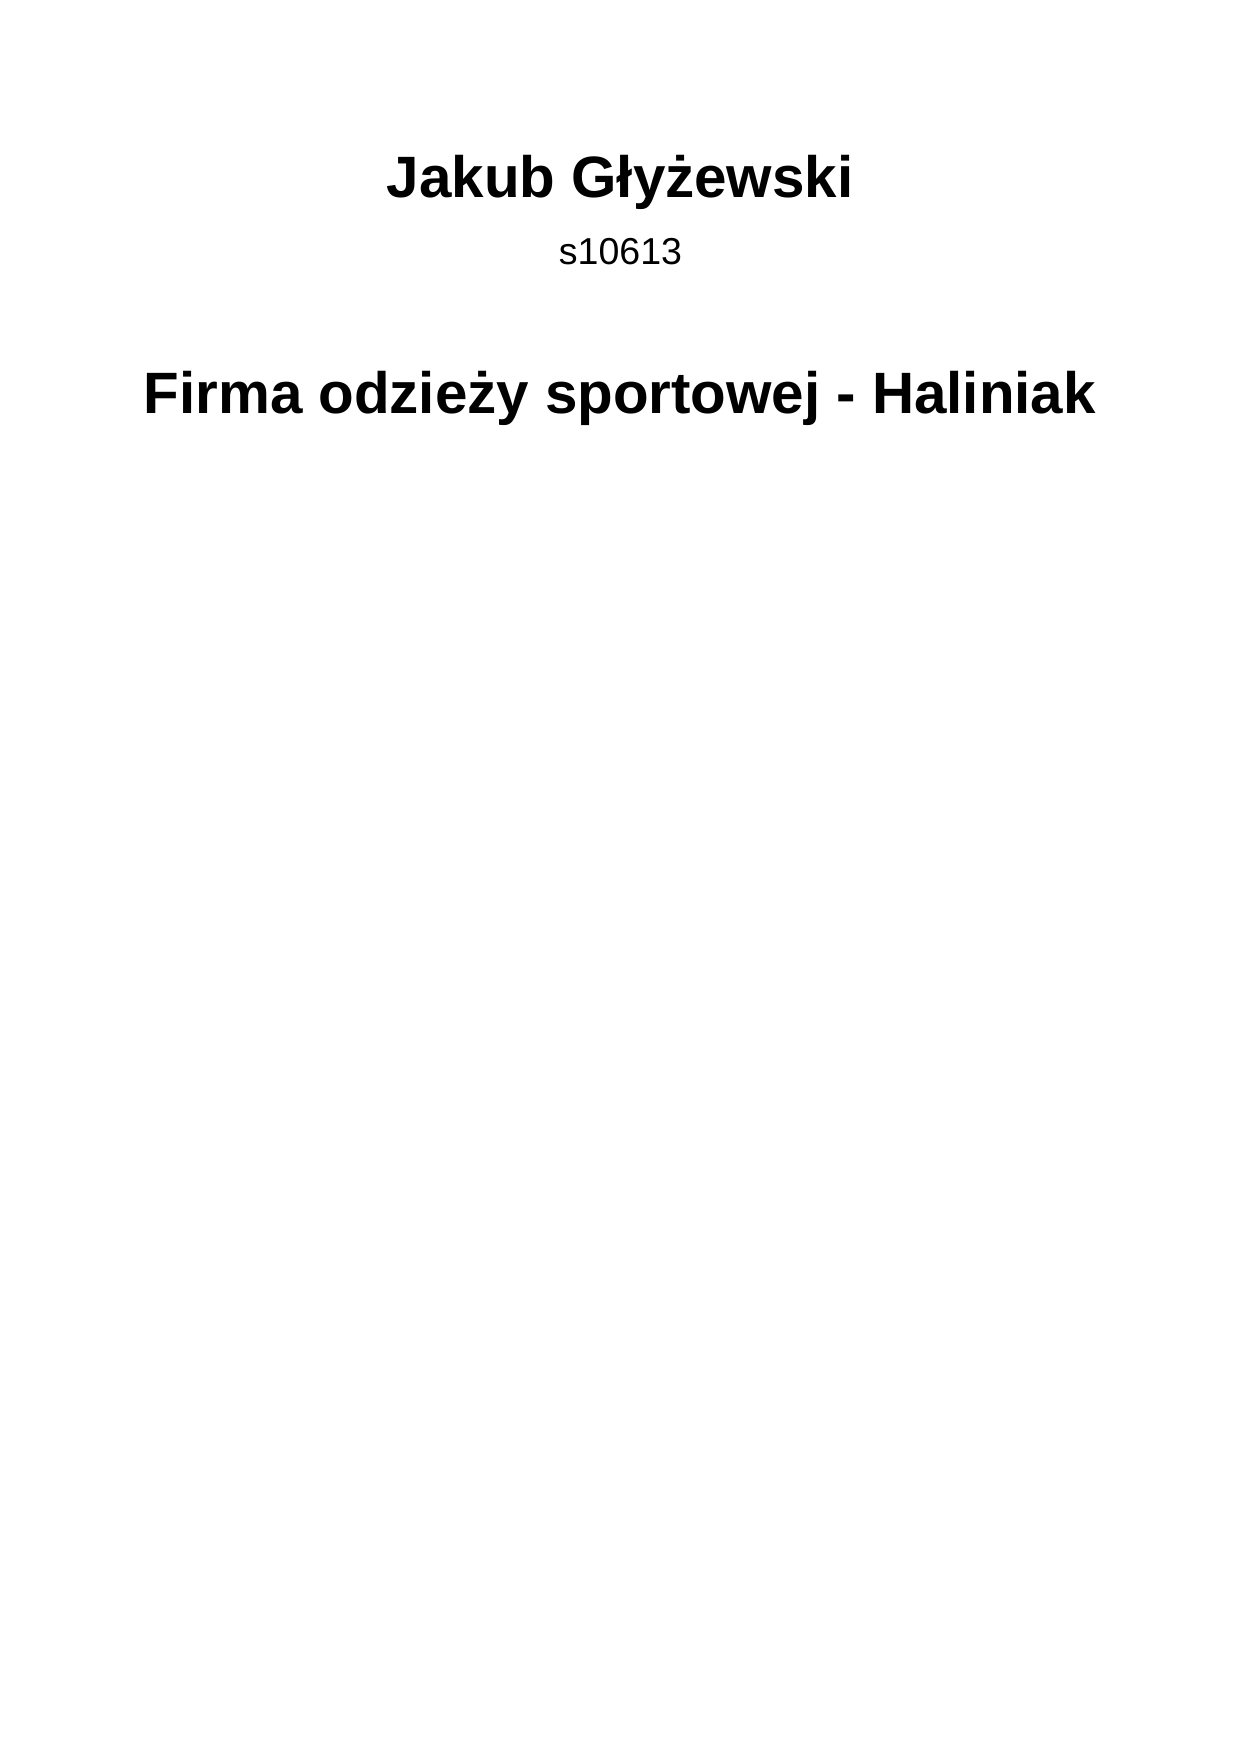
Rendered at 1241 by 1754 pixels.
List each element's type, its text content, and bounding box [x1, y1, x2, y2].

title Jakub Głyżewski [118, 143, 1122, 210]
subtitle s10613 [118, 229, 1122, 272]
title Firma odzieży sportowej - Haliniak [118, 359, 1122, 426]
